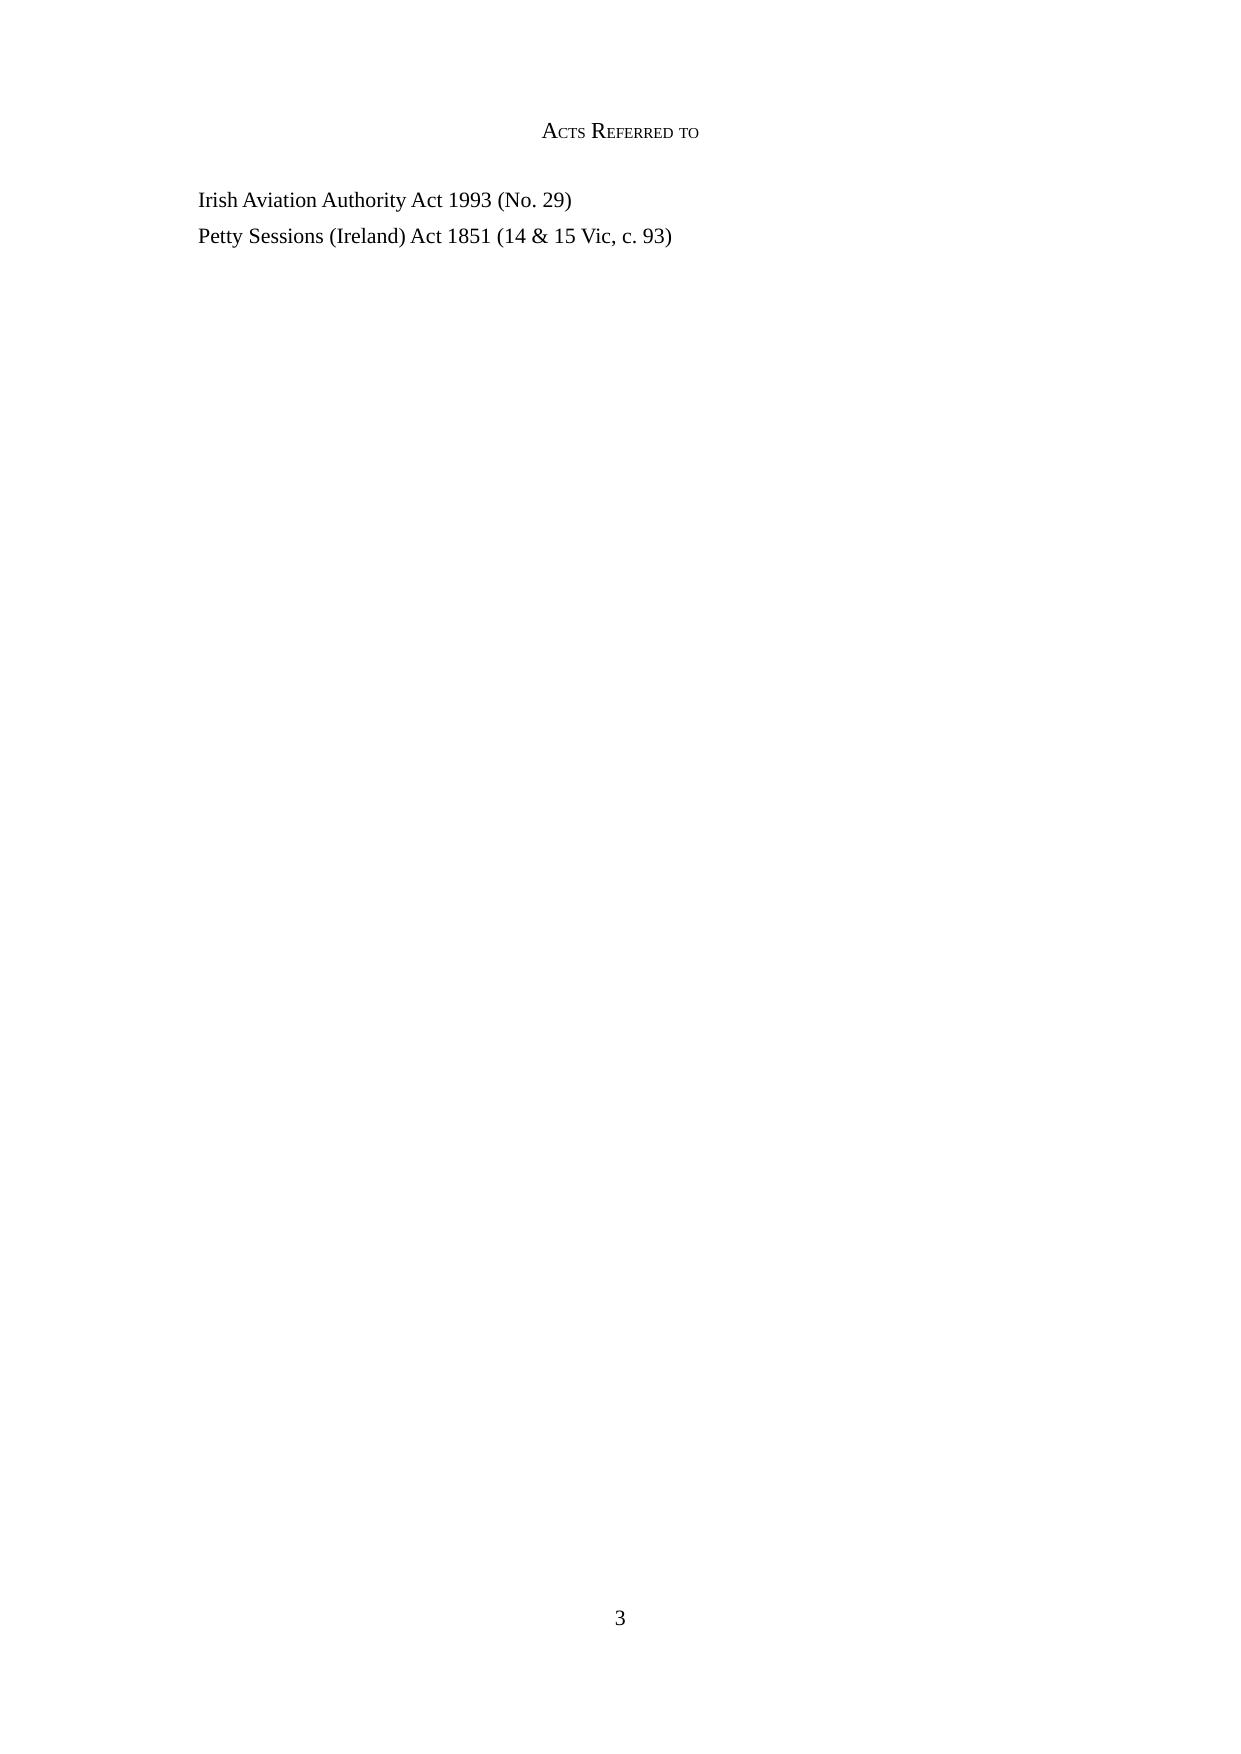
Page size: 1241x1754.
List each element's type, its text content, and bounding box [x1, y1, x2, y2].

text Acts Referred to [177, 118, 1063, 144]
text Irish Aviation Authority Act 1993 (No. 29) [198, 188, 1063, 212]
text Petty Sessions (Ireland) Act 1851 (14 & 15 Vic, c. 93) [198, 224, 1063, 248]
